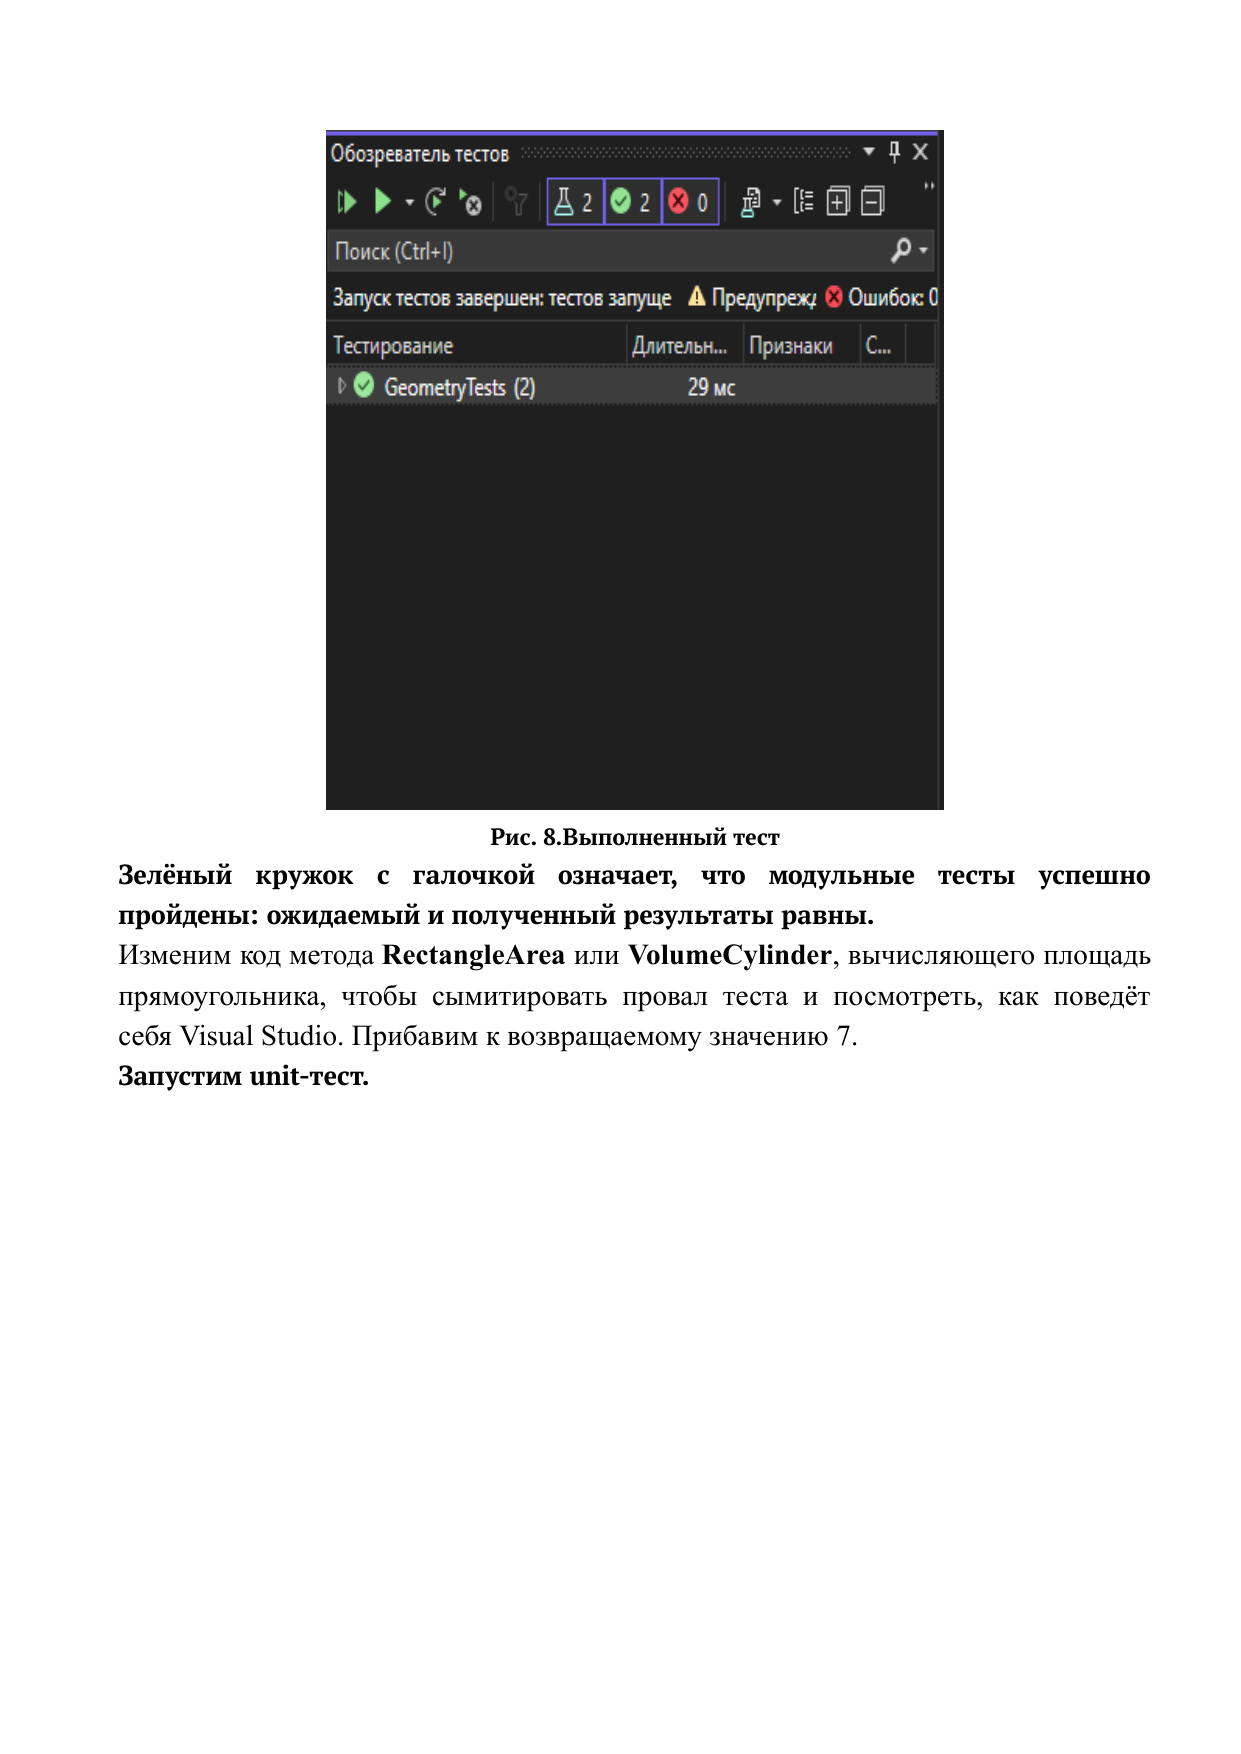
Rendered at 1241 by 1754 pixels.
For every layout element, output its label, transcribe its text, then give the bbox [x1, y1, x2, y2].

text Рис. 8.Выполненный тест [326, 810, 944, 850]
text Зелёный кружок с галочкой означает, что модульные тесты успешно пройдены: ожидаемый и полученный результаты равны. [118, 857, 1152, 931]
picture [326, 130, 944, 810]
text Запустим unit-тест. [118, 1058, 1152, 1092]
text Изменим код метода RectangleArea или VolumeCylinder, вычисляющего площадь прямоугольника, чтобы сымитировать провал теста и посмотреть, как поведёт себя Visual Studio. Прибавим к возвращаемому значению 7. [118, 937, 1152, 1051]
